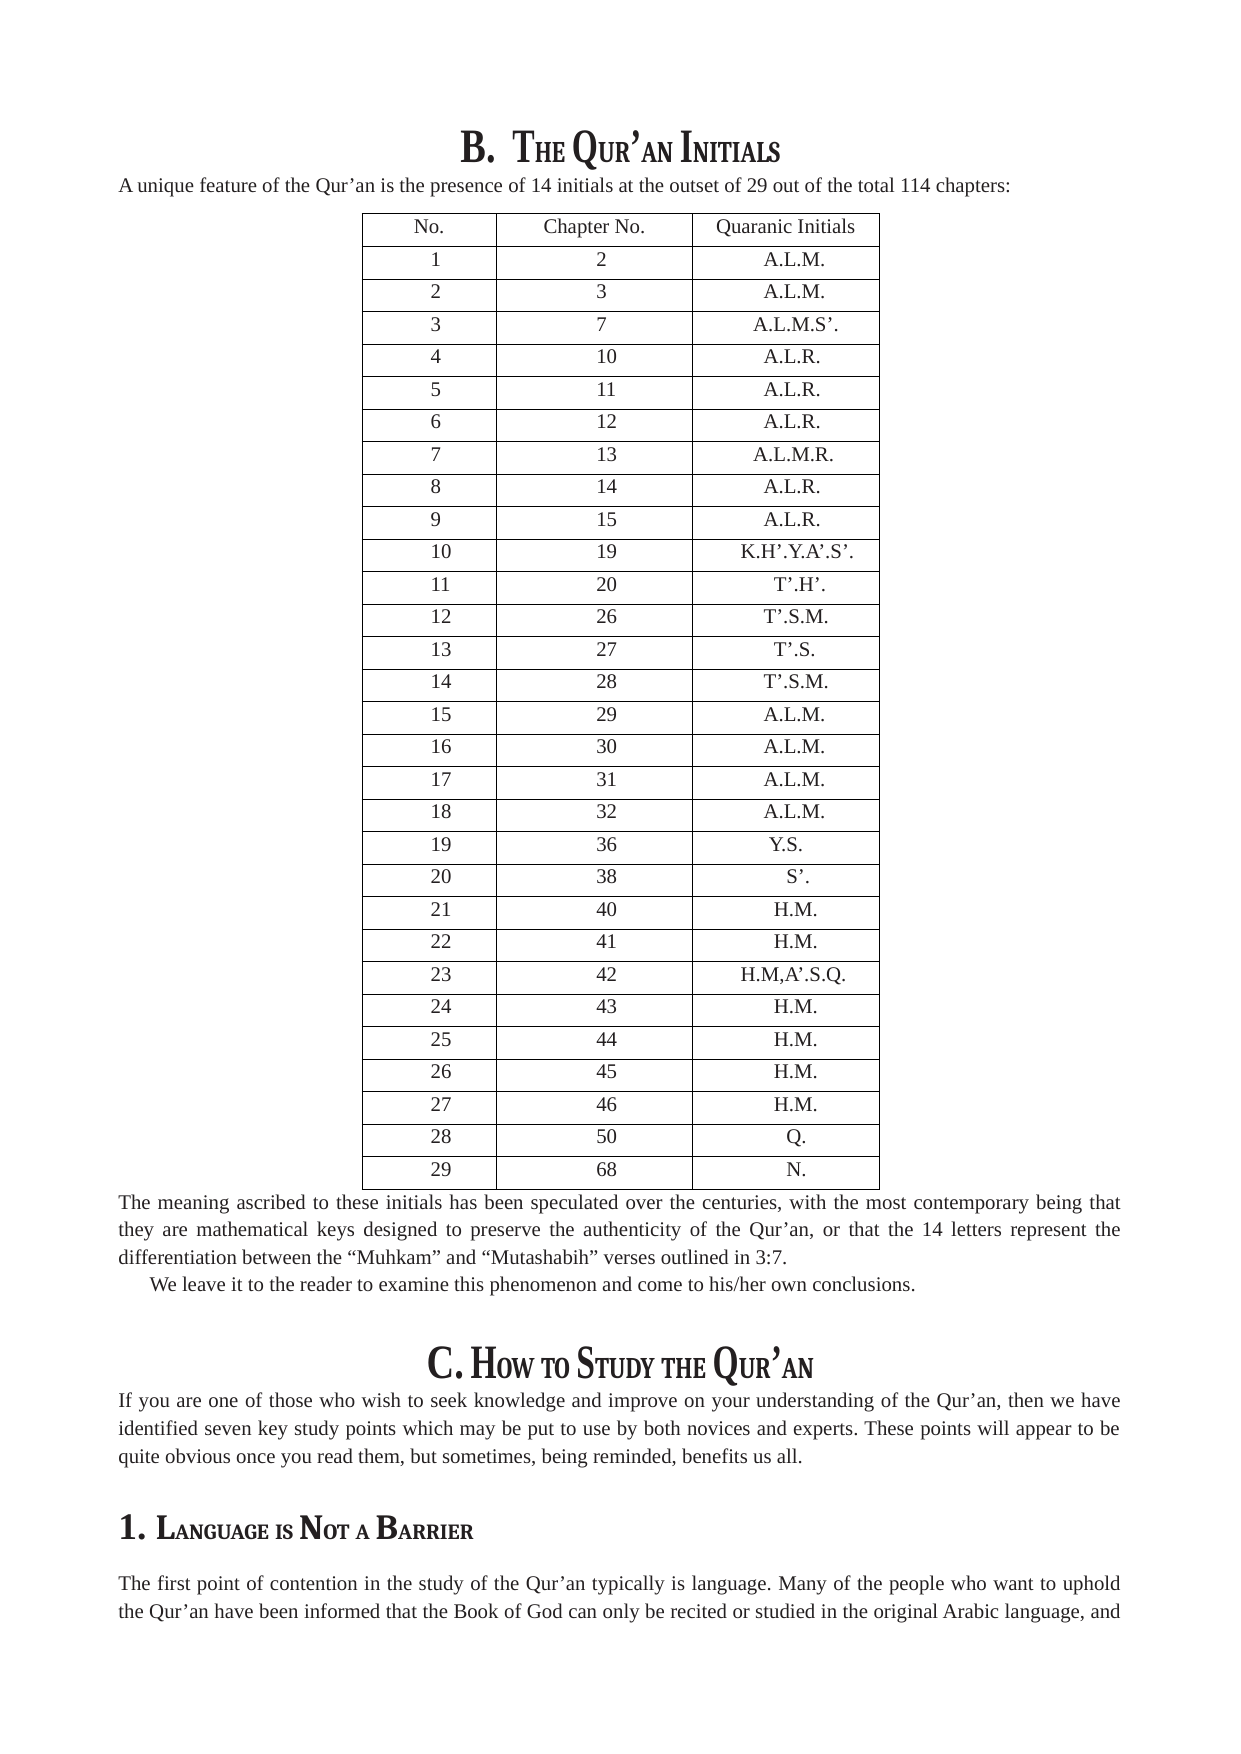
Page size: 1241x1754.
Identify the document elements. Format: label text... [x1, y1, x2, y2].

table_cell 46 [497, 1092, 692, 1124]
table_cell A.L.R. [693, 475, 879, 506]
table_cell 11 [497, 377, 692, 409]
table_cell 27 [497, 637, 692, 669]
table_cell H.M. [693, 1092, 879, 1124]
text If you are one of those who wish to seek knowledge and improve on your understanding of the Qur’an, then we have identified seven key study points which may be put to use by both novices and experts. These points will appear to be quite obvious once you read them, but sometimes, being reminded, benefits us all. [118, 1388, 1122, 1468]
table_cell 36 [497, 832, 692, 864]
table_cell T’.S. [693, 637, 879, 669]
table_cell 40 [497, 897, 692, 929]
table_cell 30 [497, 735, 692, 766]
list The Qur’an Initials [495, 118, 1122, 173]
table_cell A.L.M. [693, 702, 879, 734]
table_cell 3 [497, 280, 692, 311]
table_cell A.L.M. [693, 247, 879, 279]
table_cell 13 [363, 637, 496, 669]
table_cell 13 [497, 442, 692, 474]
table_cell 12 [363, 605, 496, 636]
table_cell 3 [363, 312, 496, 344]
table_cell 19 [363, 832, 496, 864]
table_cell 20 [363, 865, 496, 896]
table_cell 29 [363, 1157, 496, 1189]
table_cell 24 [363, 995, 496, 1026]
table_cell 10 [363, 540, 496, 571]
table_cell 14 [363, 670, 496, 701]
table_cell A.L.M.S’. [693, 312, 879, 344]
table_cell 68 [497, 1157, 692, 1189]
table_header Chapter No. [497, 214, 692, 246]
table_cell 11 [363, 572, 496, 604]
table_cell 7 [497, 312, 692, 344]
table_cell 22 [363, 930, 496, 961]
table_cell A.L.R. [693, 507, 879, 539]
table_cell T’.H’. [693, 572, 879, 604]
table_cell 28 [497, 670, 692, 701]
table_cell 9 [363, 507, 496, 539]
list How to Study the Qur’an [464, 1333, 1122, 1388]
text 1. Language is Not a Barrier [118, 1504, 1122, 1548]
table_cell S’. [693, 865, 879, 896]
table_cell H.M. [693, 1027, 879, 1059]
table_cell 45 [497, 1060, 692, 1091]
table_cell 19 [497, 540, 692, 571]
table_cell Q. [693, 1125, 879, 1156]
table_cell A.L.M.R. [693, 442, 879, 474]
table_cell A.L.R. [693, 345, 879, 376]
table_cell 14 [497, 475, 692, 506]
table_cell 4 [363, 345, 496, 376]
table_cell 2 [497, 247, 692, 279]
table_cell 41 [497, 930, 692, 961]
table_cell 10 [497, 345, 692, 376]
table_cell 2 [363, 280, 496, 311]
table_cell 15 [363, 702, 496, 734]
table_cell 38 [497, 865, 692, 896]
table_cell 20 [497, 572, 692, 604]
table_cell 18 [363, 800, 496, 831]
table_cell K.H’.Y.A’.S’. [693, 540, 879, 571]
table_cell 31 [497, 767, 692, 799]
table_cell 27 [363, 1092, 496, 1124]
table_cell 6 [363, 410, 496, 441]
table_cell H.M. [693, 1060, 879, 1091]
table_cell 29 [497, 702, 692, 734]
table_cell 7 [363, 442, 496, 474]
table_cell T’.S.M. [693, 605, 879, 636]
table_cell 26 [497, 605, 692, 636]
text The meaning ascribed to these initials has been speculated over the centuries, with the most contemporary being that they are mathematical keys designed to preserve the authenticity of the Qur’an, or that the 14 letters represent the differentiation between the “Muhkam” and “Mutashabih” verses outlined in 3:7. [118, 1189, 1122, 1269]
table_cell 44 [497, 1027, 692, 1059]
table_cell 43 [497, 995, 692, 1026]
table_cell H.M,A’.S.Q. [693, 962, 879, 994]
text The first point of contention in the study of the Qur’an typically is language. Many of the people who want to uphold the Qur’an have been informed that the Book of God can only be recited or studied in the original Arabic language, and [118, 1571, 1122, 1623]
table_cell 5 [363, 377, 496, 409]
table_cell A.L.R. [693, 410, 879, 441]
table_cell Y.S. [693, 832, 879, 864]
table_cell T’.S.M. [693, 670, 879, 701]
table_cell A.L.M. [693, 767, 879, 799]
list [118, 118, 460, 173]
table_cell 28 [363, 1125, 496, 1156]
table_cell 21 [363, 897, 496, 929]
table_cell 15 [497, 507, 692, 539]
table_cell 12 [497, 410, 692, 441]
table_cell H.M. [693, 897, 879, 929]
table_cell 26 [363, 1060, 496, 1091]
text We leave it to the reader to examine this phenomenon and come to his/her own conclusions. [118, 1272, 1122, 1296]
list [118, 1333, 426, 1388]
table_cell 25 [363, 1027, 496, 1059]
table_cell A.L.R. [693, 377, 879, 409]
table_cell A.L.M. [693, 280, 879, 311]
table_cell 23 [363, 962, 496, 994]
table_cell 17 [363, 767, 496, 799]
table_cell 50 [497, 1125, 692, 1156]
table_cell A.L.M. [693, 735, 879, 766]
table_cell A.L.M. [693, 800, 879, 831]
table_cell 1 [363, 247, 496, 279]
table_header Quaranic Initials [693, 214, 879, 246]
table_cell 16 [363, 735, 496, 766]
table_cell 42 [497, 962, 692, 994]
table_header No. [363, 214, 496, 246]
table_cell 8 [363, 475, 496, 506]
text A unique feature of the Qur’an is the presence of 14 initials at the outset of 29 out of the total 114 chapters: [118, 173, 1122, 197]
table_cell N. [693, 1157, 879, 1189]
table_cell H.M. [693, 995, 879, 1026]
table_cell H.M. [693, 930, 879, 961]
table_cell 32 [497, 800, 692, 831]
